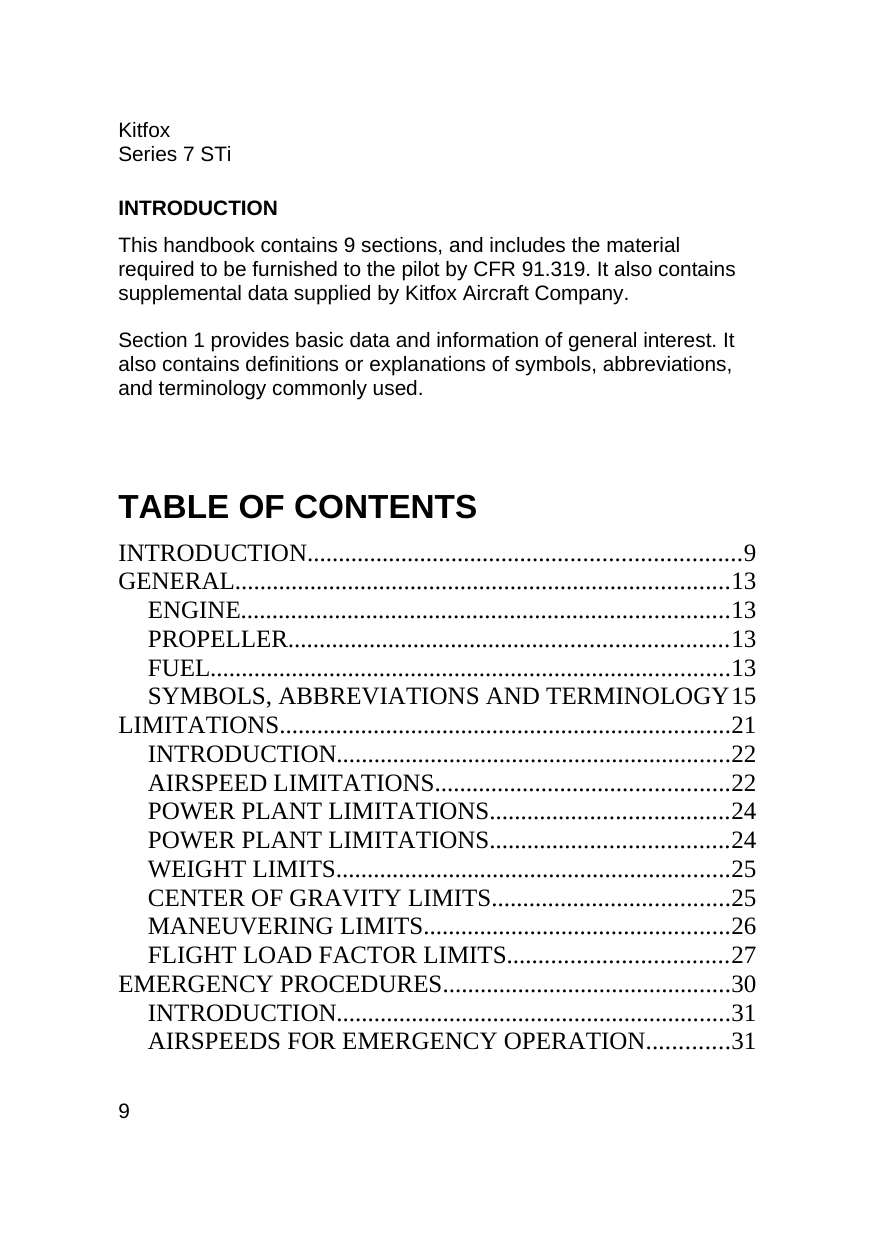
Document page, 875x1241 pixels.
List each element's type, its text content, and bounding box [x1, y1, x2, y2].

text POWER PLANT LIMITATIONS 24 [148, 796, 756, 825]
text POWER PLANT LIMITATIONS 24 [148, 825, 756, 854]
text AIRSPEED LIMITATIONS 22 [148, 768, 756, 796]
subtitle TABLE OF CONTENTS [118, 487, 756, 525]
text WEIGHT LIMITS 25 [148, 854, 756, 883]
text FUEL 13 [148, 653, 756, 681]
text PROPELLER 13 [148, 624, 756, 653]
text SYMBOLS, ABBREVIATIONS AND TERMINOLOGY 15 [148, 681, 756, 710]
subtitle INTRODUCTION [118, 196, 756, 220]
text This handbook contains 9 sections, and includes the material required to be furnished to the pilot by CFR 91.319. It also contains supplemental data supplied by Kitfox Aircraft Company. [118, 232, 756, 304]
text AIRSPEEDS FOR EMERGENCY OPERATION 31 [148, 1026, 756, 1055]
text GENERAL 13 [118, 566, 756, 595]
text INTRODUCTION 9 [118, 538, 756, 566]
text EMERGENCY PROCEDURES 30 [118, 969, 756, 998]
text MANEUVERING LIMITS 26 [148, 911, 756, 940]
text INTRODUCTION 22 [148, 739, 756, 768]
text CENTER OF GRAVITY LIMITS 25 [148, 883, 756, 911]
text INTRODUCTION 31 [148, 998, 756, 1026]
text Section 1 provides basic data and information of general interest. It also contains definitions or explanations of symbols, abbreviations, and terminology commonly used. [118, 328, 756, 400]
text ENGINE 13 [148, 595, 756, 624]
text FLIGHT LOAD FACTOR LIMITS 27 [148, 940, 756, 969]
text LIMITATIONS 21 [118, 710, 756, 739]
